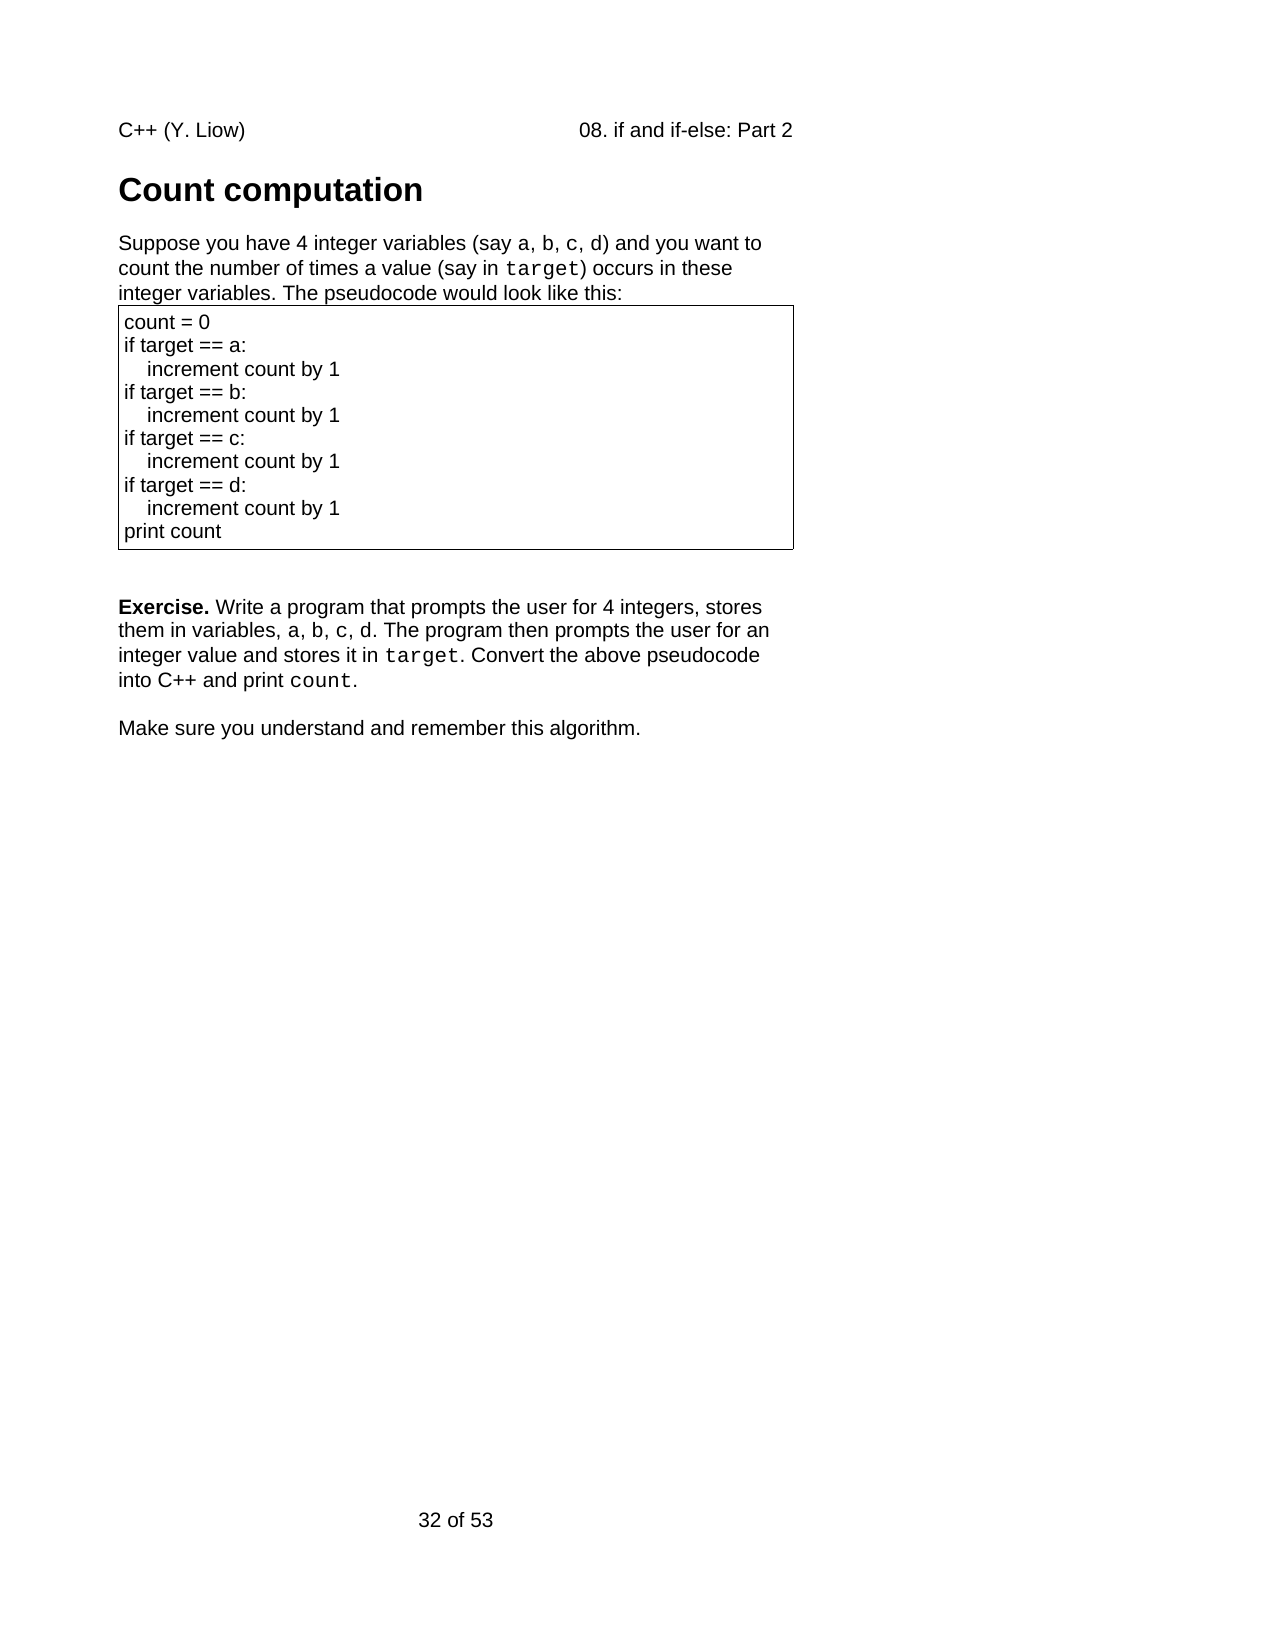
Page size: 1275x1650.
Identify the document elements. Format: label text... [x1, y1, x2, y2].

text Suppose you have 4 integer variables (say a, b, c, d) and you want to count the number of times a value (say in target) occurs in these integer variables. The pseudocode would look like this: [118, 231, 793, 305]
text Count computation [118, 171, 793, 208]
text Make sure you understand and remember this algorithm. [118, 717, 793, 740]
table_header count = 0 if target == a: increment count by 1 if target == b: increment count by 1 if target == c: increment count by 1 if target == d: increment count by 1 print count [119, 306, 793, 549]
text Exercise. Write a program that prompts the user for 4 integers, stores them in variables, a, b, c, d. The program then prompts the user for an integer value and stores it in target. Convert the above pseudocode into C++ and print count. [118, 595, 793, 694]
